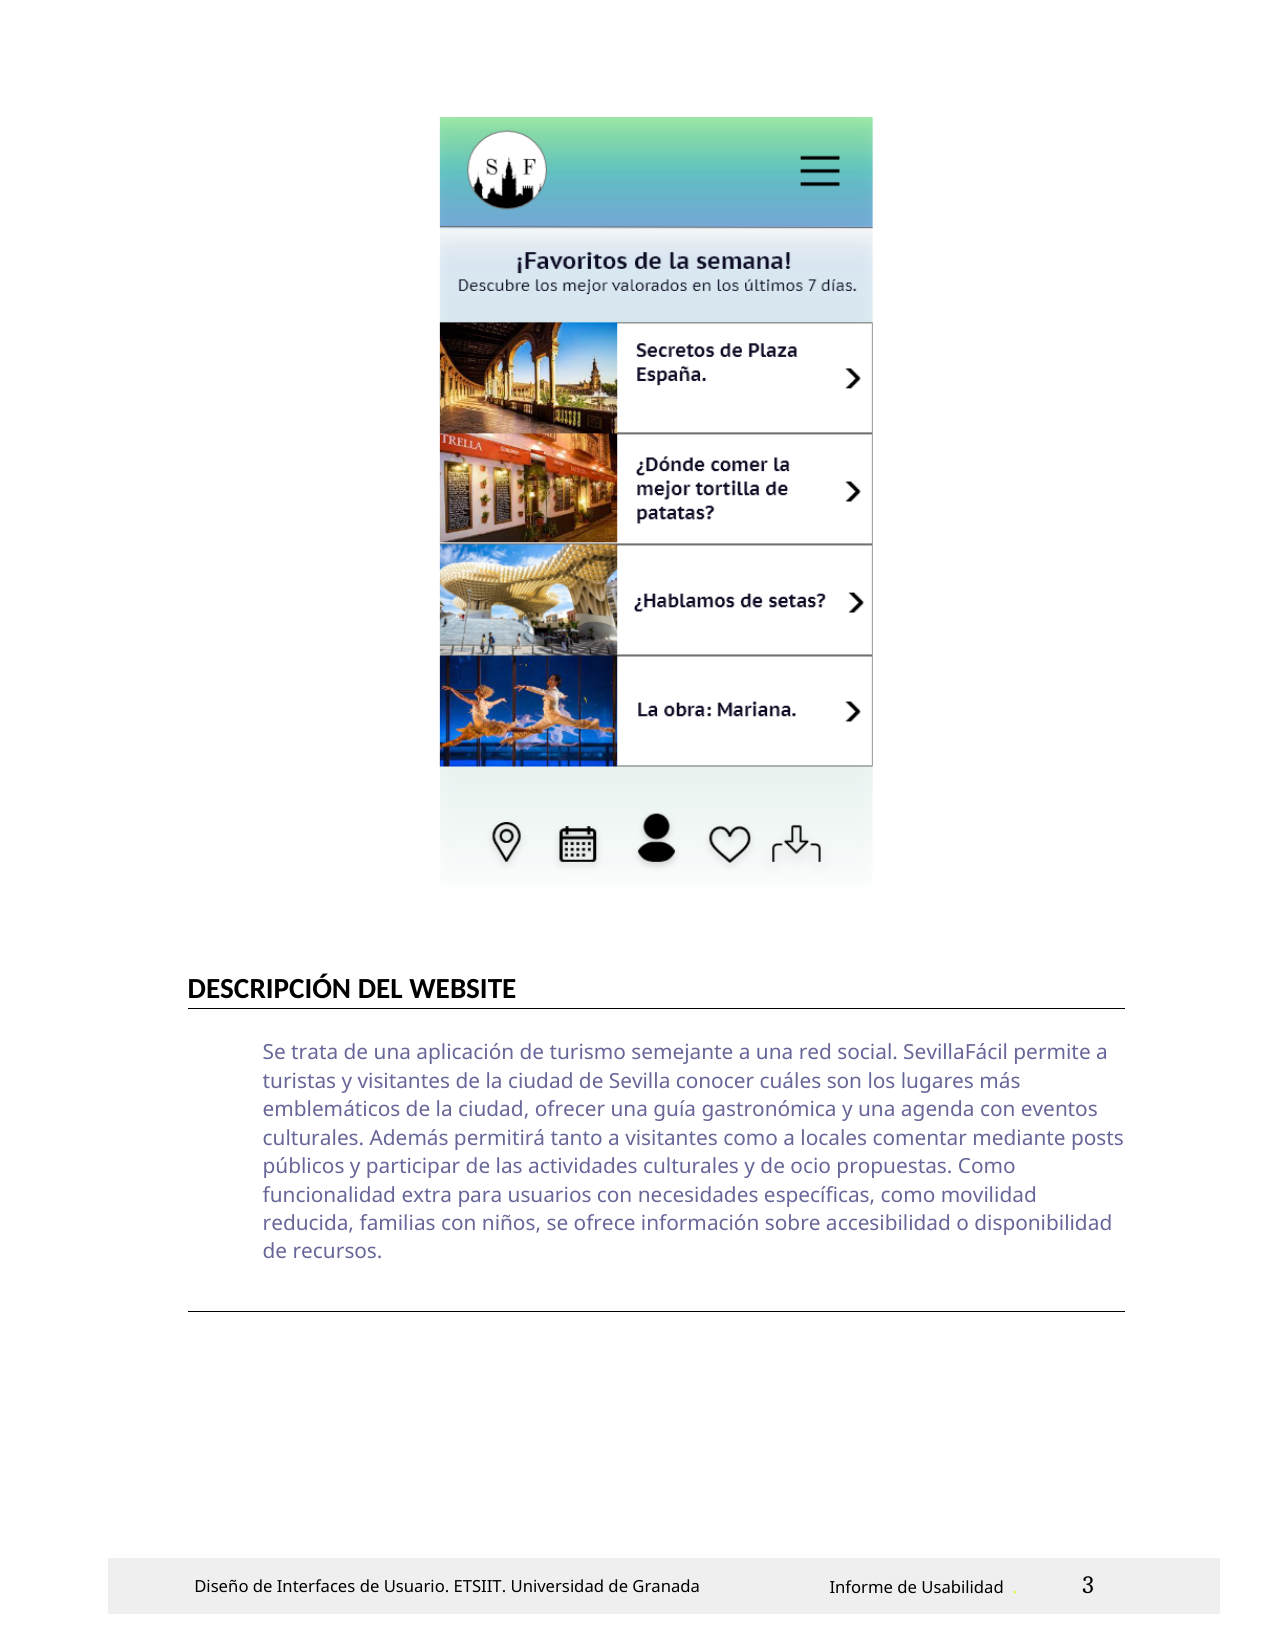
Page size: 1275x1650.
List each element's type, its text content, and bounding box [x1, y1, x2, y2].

picture [439, 117, 873, 887]
text Se trata de una aplicación de turismo semejante a una red social. SevillaFácil permite a turistas y visitantes de la ciudad de Sevilla conocer cuáles son los lugares más emblemáticos de la ciudad, ofrecer una guía gastronómica y una agenda con eventos culturales. Además permitirá tanto a visitantes como a locales comentar mediante posts públicos y participar de las actividades culturales y de ocio propuestas. Como funcionalidad extra para usuarios con necesidades específicas, como movilidad reducida, familias con niños, se ofrece información sobre accesibilidad o disponibilidad de recursos. [262, 1037, 1125, 1265]
text DESCRIPCIÓN DEL WEBSITE [187, 970, 1125, 1009]
